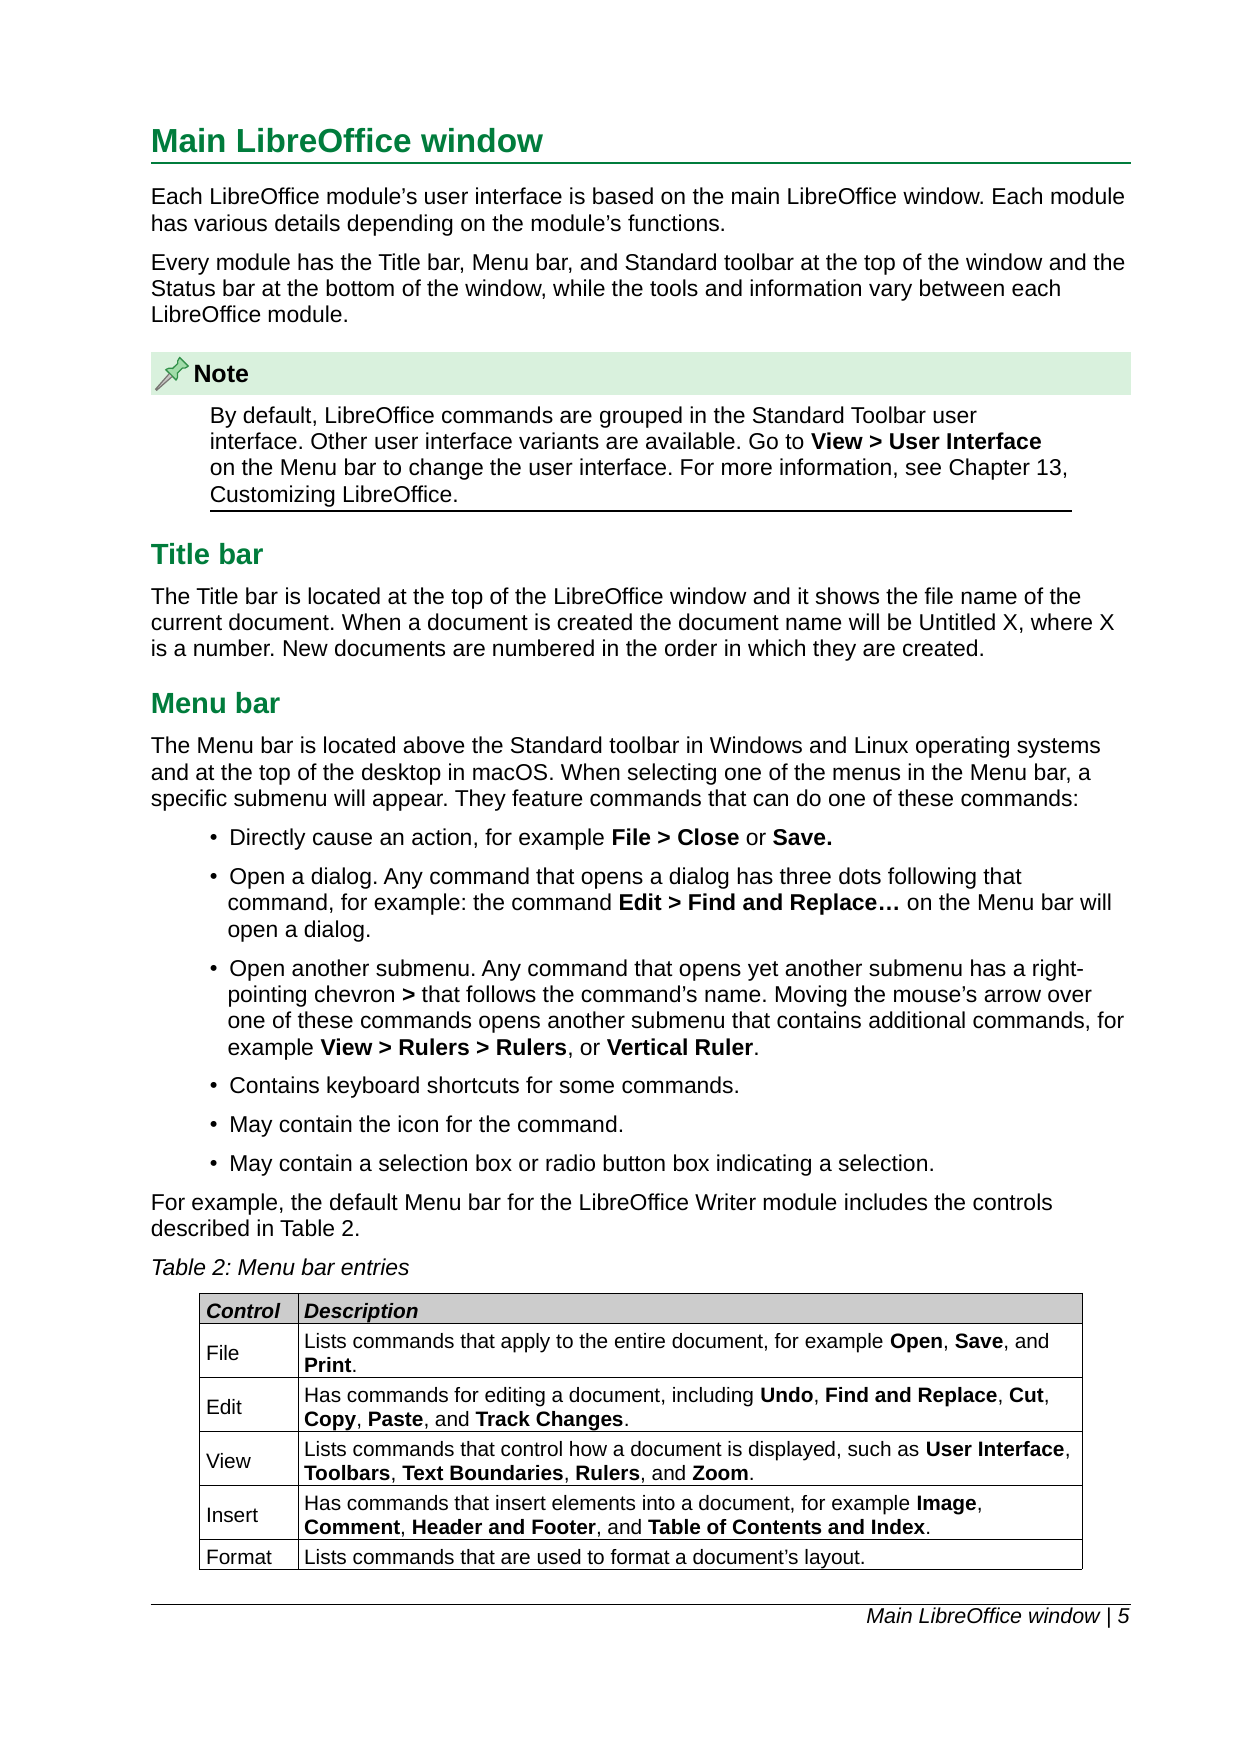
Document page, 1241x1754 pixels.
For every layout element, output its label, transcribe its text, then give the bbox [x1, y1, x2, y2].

table_cell ‍View [200, 1432, 298, 1485]
subtitle Note [151, 352, 1131, 395]
text Table 2: Menu bar entries [151, 1254, 1131, 1281]
table_cell File [200, 1324, 298, 1377]
text Each LibreOffice module’s user interface is based on the main LibreOffice window. Each module has various details depending on the module’s functions. [151, 183, 1131, 236]
list Contains keyboard shortcuts for some commands. [209, 1072, 1131, 1099]
table_cell Has commands that insert elements into a document, for example Image, Comment, Header and Footer, and Table of Contents and Index. [299, 1486, 1082, 1539]
subtitle Main LibreOffice window [151, 121, 1131, 162]
list Open a dialog. Any command that opens a dialog has three dots following that command, for example: the command Edit > Find and Replace… on the Menu bar will open a dialog. [209, 863, 1131, 942]
list The Menu bar is located above the Standard toolbar in Windows and Linux operating systems and at the top of the desktop in macOS. When selecting one of the menus in the Menu bar, a specific submenu will appear. They feature commands that can do one of these commands: [151, 732, 1131, 812]
text The Title bar is located at the top of the LibreOffice window and it shows the file name of the current document. When a document is created the document name will be Untitled X, where X is a number. New documents are numbered in the order in which they are created. [151, 583, 1131, 662]
table_cell Has commands for editing a document, including Undo, Find and Replace, Cut, Copy, Paste, and Track Changes. [299, 1378, 1082, 1431]
table_cell Lists commands that control how a document is displayed, such as User Interface, Toolbars, Text Boundaries, Rulers, and Zoom. [299, 1432, 1082, 1485]
list May contain the icon for the command. [209, 1111, 1131, 1138]
list May contain a selection box or radio button box indicating a selection. [209, 1150, 1131, 1176]
table_cell Lists commands that are used to format a document’s layout. [299, 1540, 1082, 1569]
table_cell ‍Insert [200, 1486, 298, 1539]
subtitle Menu bar [151, 687, 1131, 720]
table_header Control [200, 1294, 298, 1323]
text Every module has the Title bar, Menu bar, and Standard toolbar at the top of the window and the Status bar at the bottom of the window, while the tools and information vary between each LibreOffice module. [151, 248, 1131, 328]
list Directly cause an action, for example File > Close or Save. [209, 824, 1131, 850]
table_cell Lists commands that apply to the entire document, for example Open, Save, and Print. [299, 1324, 1082, 1377]
list For example, the default Menu bar for the LibreOffice Writer module includes the controls described in Table 2. [151, 1189, 1131, 1242]
subtitle Title bar [151, 537, 1131, 570]
table_cell ‍Format [200, 1540, 298, 1569]
text By default, LibreOffice commands are grouped in the Standard Toolbar user interface. Other user interface variants are available. Go to View > User Interface on the Menu bar to change the user interface. For more information, see Chapter 13, Customizing LibreOffice. [209, 402, 1072, 512]
table_header Description [299, 1294, 1082, 1323]
list Open another submenu. Any command that opens yet another submenu has a right-pointing chevron ˃ that follows the command’s name. Moving the mouse’s arrow over one of these commands opens another submenu that contains additional commands, for example View > Rulers > Rulers, or Vertical Ruler. [209, 954, 1131, 1060]
table_cell ‍Edit [200, 1378, 298, 1431]
